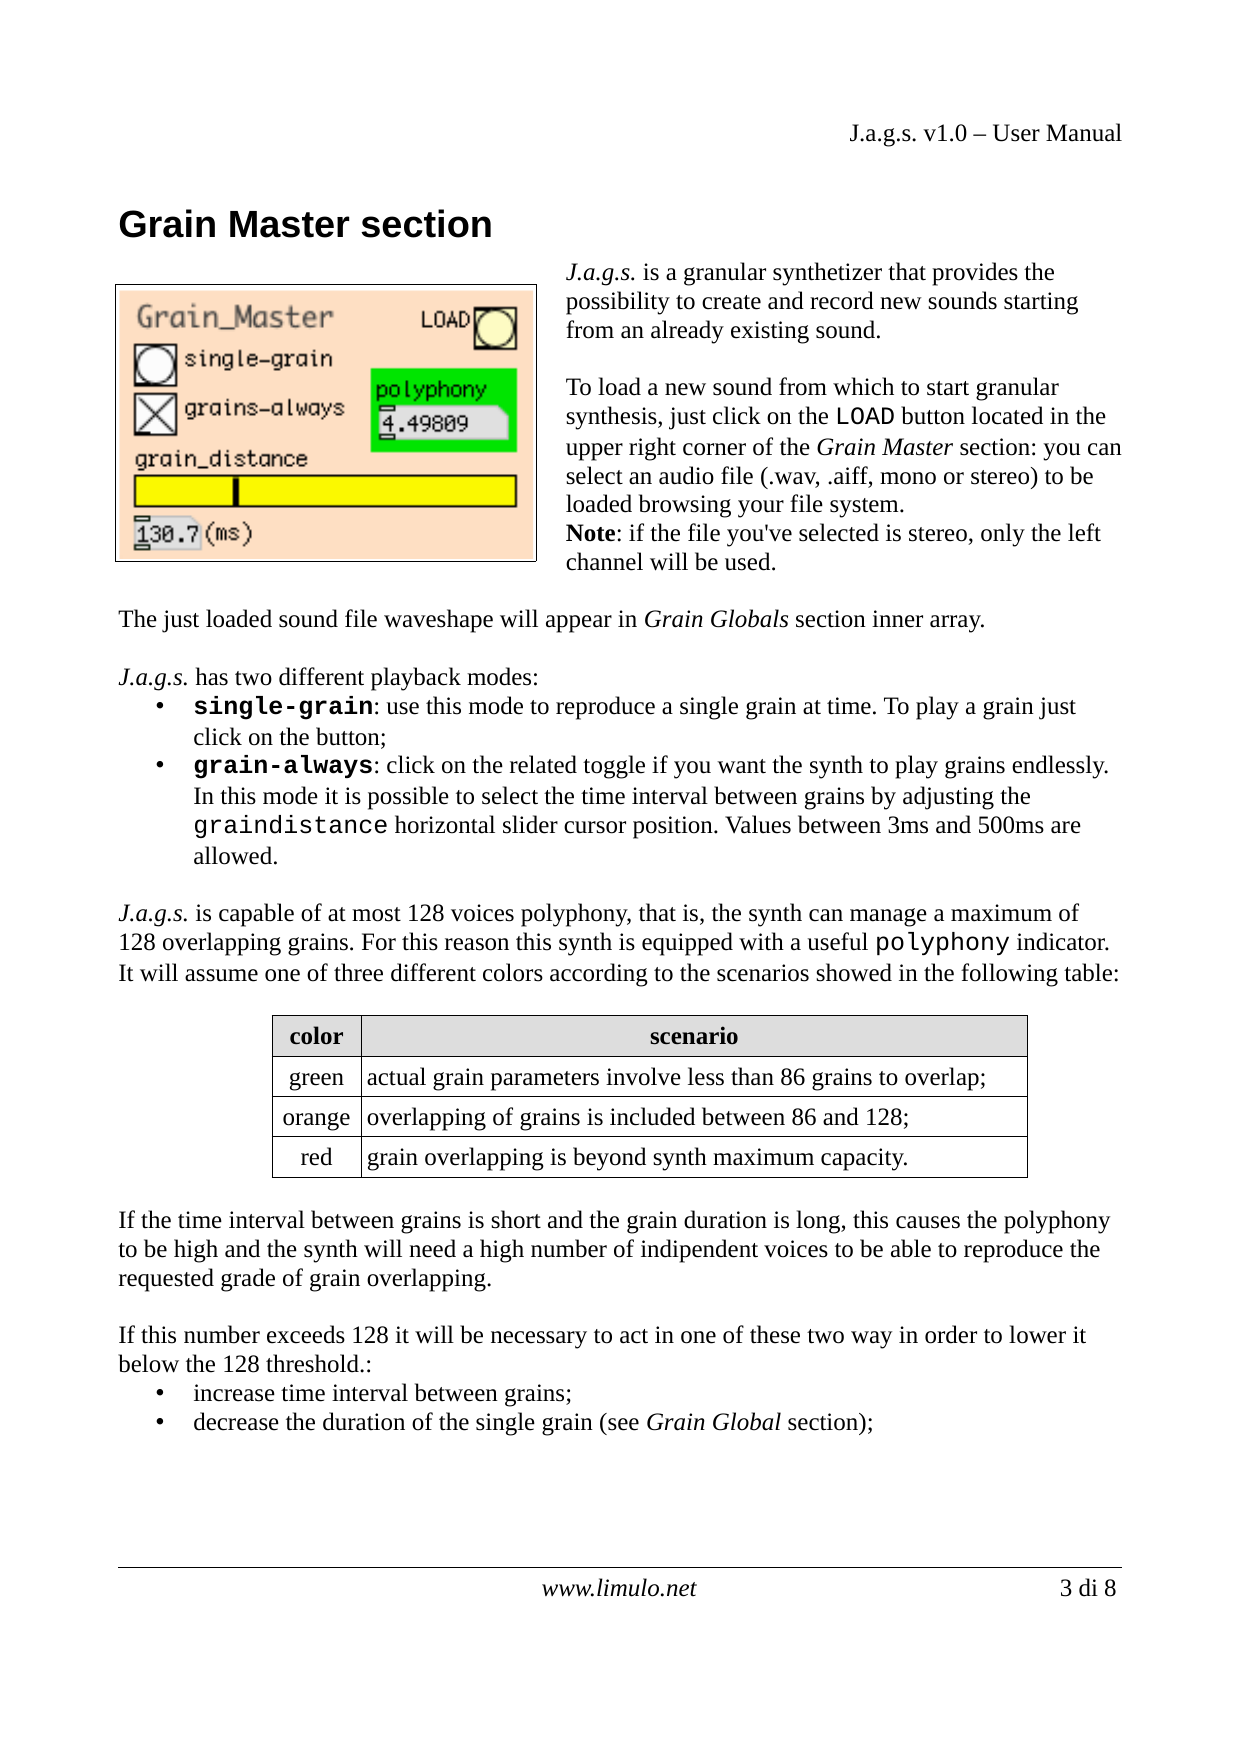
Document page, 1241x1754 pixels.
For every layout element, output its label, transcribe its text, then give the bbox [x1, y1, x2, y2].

table_cell green [273, 1057, 361, 1096]
table_header color [273, 1016, 361, 1056]
table_cell actual grain parameters involve less than 86 grains to overlap; [362, 1057, 1027, 1096]
text If the time interval between grains is short and the grain duration is long, this causes the polyphony to be high and the synth will need a high number of indipendent voices to be able to reproduce the requested grade of grain overlapping. [118, 1206, 1122, 1292]
table_header scenario [362, 1016, 1027, 1056]
list single-grain: use this mode to reproduce a single grain at time. To play a grain just click on the button; [156, 691, 1122, 750]
text J.a.g.s. is a granular synthetizer that provides the possibility to create and record new sounds starting from an already existing sound. [118, 257, 1122, 344]
text J.a.g.s. is capable of at most 128 voices polyphony, that is, the synth can manage a maximum of 128 overlapping grains. For this reason this synth is equipped with a useful polyphony indicator. [118, 898, 1122, 958]
text If this number exceeds 128 it will be necessary to act in one of these two way in order to lower it below the 128 threshold.: [118, 1321, 1122, 1378]
table_cell red [273, 1137, 361, 1177]
table_cell overlapping of grains is included between 86 and 128; [362, 1097, 1027, 1136]
text It will assume one of three different colors according to the scenarios showed in the following table: [118, 958, 1122, 987]
list increase time interval between grains; [156, 1378, 1122, 1407]
picture [118, 287, 534, 559]
text The just loaded sound file waveshape will appear in Grain Globals section inner array. [118, 604, 1122, 633]
text To load a new sound from which to start granular synthesis, just click on the LOAD button located in the upper right corner of the Grain Master section: you can select an audio file (.wav, .aiff, mono or stereo) to be loaded browsing your file system. [537, 372, 1122, 518]
subtitle Grain Master section [118, 201, 1122, 245]
list grain-always: click on the related toggle if you want the synth to play grains endlessly. In this mode it is possible to select the time interval between grains by adjusting the graindistance horizontal slider cursor position. Values between 3ms and 500ms are allowed. [156, 750, 1122, 869]
text J.a.g.s. has two different playback modes: [118, 662, 1122, 691]
text Note: if the file you've selected is stereo, only the left channel will be used. [118, 518, 1122, 576]
table_cell orange [273, 1097, 361, 1136]
table_cell grain overlapping is beyond synth maximum capacity. [362, 1137, 1027, 1177]
list decrease the duration of the single grain (see Grain Global section); [156, 1407, 1122, 1436]
